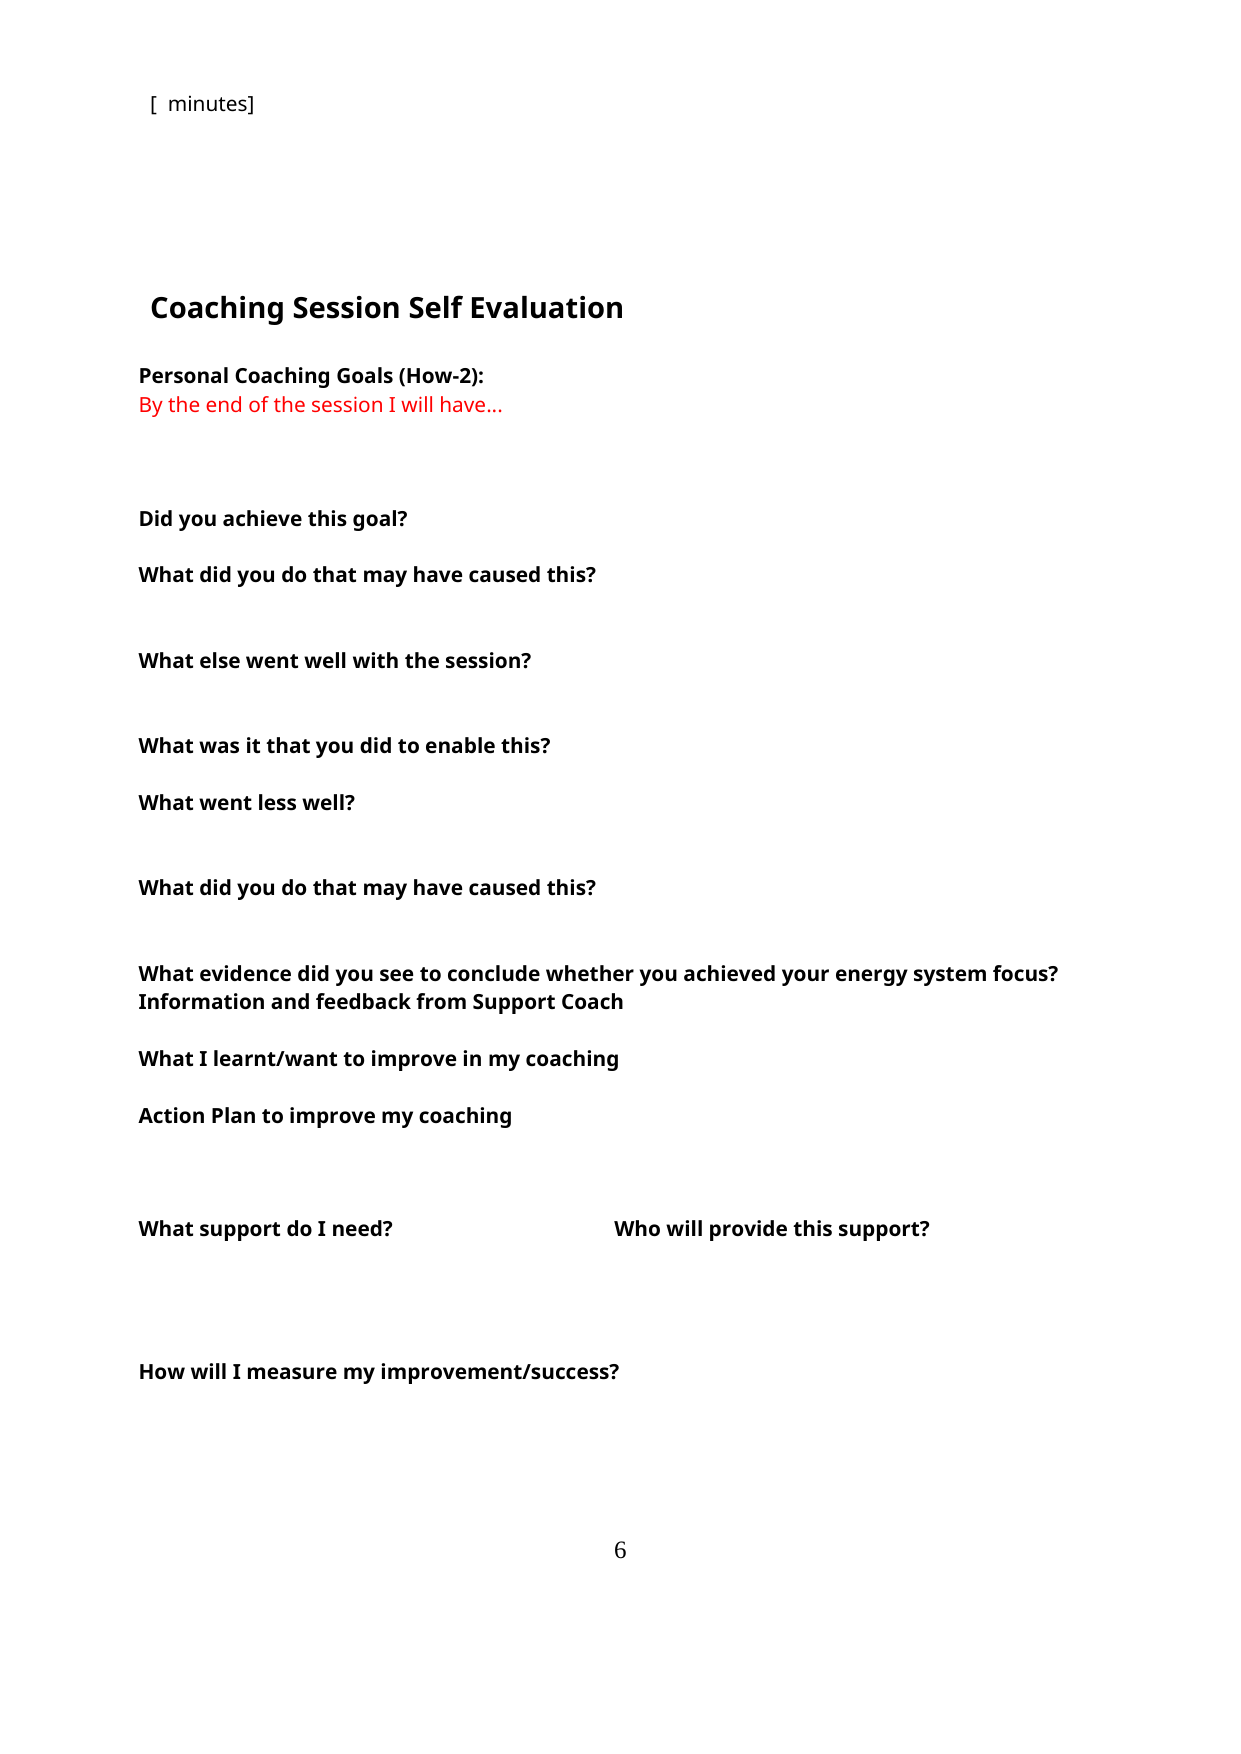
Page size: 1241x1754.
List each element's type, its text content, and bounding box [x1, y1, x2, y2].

table_cell What else went well with the session? [138, 646, 1090, 731]
text Coaching Session Self Evaluation [150, 288, 1090, 327]
table_cell What support do I need? [138, 1215, 614, 1357]
table_cell What went less well? [138, 788, 1090, 873]
table_cell How will I measure my improvement/success? [138, 1357, 1090, 1414]
table_header Personal Coaching Goals (How-2): By the end of the session I will have... [138, 361, 1090, 504]
table_cell What I learnt/want to improve in my coaching [138, 1044, 1090, 1101]
table_cell [360, 89, 662, 288]
table_cell Who will provide this support? [614, 1215, 1090, 1357]
table_cell [770, 89, 1200, 288]
table_cell Did you achieve this goal? [138, 504, 1090, 561]
table_cell What did you do that may have caused this? [138, 561, 1090, 646]
table_cell What evidence did you see to conclude whether you achieved your energy system focus? [138, 959, 1090, 987]
table_cell [662, 89, 770, 288]
table_cell Information and feedback from Support Coach [138, 987, 1090, 1044]
table_cell What did you do that may have caused this? [138, 873, 1090, 959]
table_cell [ minutes] [150, 89, 360, 288]
table_cell Action Plan to improve my coaching [138, 1101, 1090, 1214]
table_cell What was it that you did to enable this? [138, 731, 1090, 788]
